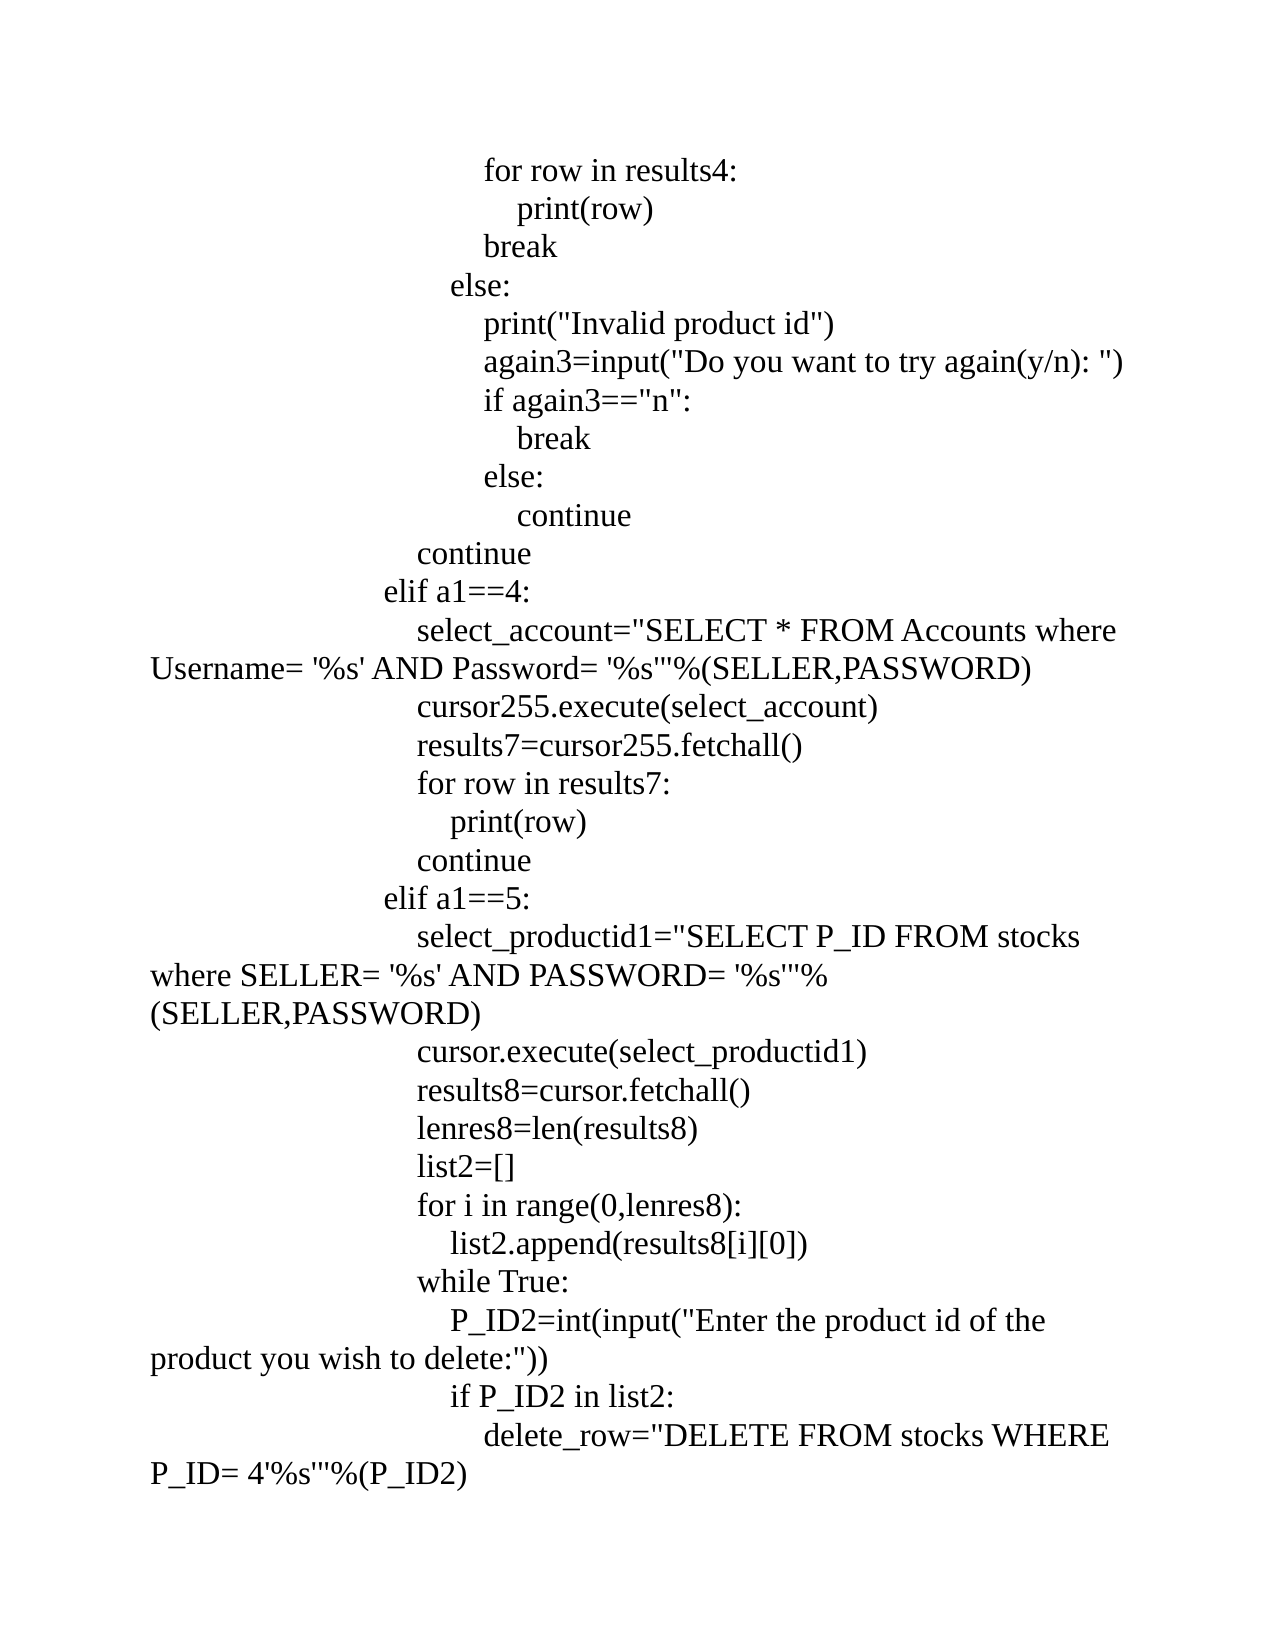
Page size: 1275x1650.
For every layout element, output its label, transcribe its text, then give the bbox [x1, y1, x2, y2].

text results8=cursor.fetchall() [150, 1070, 1125, 1108]
text delete_row="DELETE FROM stocks WHERE P_ID= 4'%s'"%(P_ID2) [150, 1415, 1125, 1492]
text break [150, 227, 1125, 265]
text break [150, 418, 1125, 457]
text while True: [150, 1262, 1125, 1300]
text continue [150, 495, 1125, 533]
text select_account="SELECT * FROM Accounts where Username= '%s' AND Password= '%s'"%(SELLER,PASSWORD) [150, 610, 1125, 687]
text if again3=="n": [150, 380, 1125, 418]
text continue [150, 840, 1125, 878]
text for i in range(0,lenres8): [150, 1185, 1125, 1223]
text continue [150, 533, 1125, 572]
text results7=cursor255.fetchall() [150, 725, 1125, 763]
text list2=[] [150, 1147, 1125, 1185]
text for row in results4: [150, 150, 1125, 188]
text elif a1==5: [150, 878, 1125, 917]
text P_ID2=int(input("Enter the product id of the product you wish to delete:")) [150, 1300, 1125, 1377]
text else: [150, 457, 1125, 495]
text list2.append(results8[i][0]) [150, 1223, 1125, 1262]
text again3=input("Do you want to try again(y/n): ") [150, 342, 1125, 380]
text elif a1==4: [150, 572, 1125, 610]
text else: [150, 265, 1125, 303]
text print(row) [150, 802, 1125, 840]
text print("Invalid product id") [150, 303, 1125, 342]
text for row in results7: [150, 763, 1125, 802]
text if P_ID2 in list2: [150, 1377, 1125, 1415]
text print(row) [150, 188, 1125, 227]
text select_productid1="SELECT P_ID FROM stocks where SELLER= '%s' AND PASSWORD= '%s'"%(SELLER,PASSWORD) [150, 917, 1125, 1032]
text lenres8=len(results8) [150, 1108, 1125, 1147]
text cursor.execute(select_productid1) [150, 1032, 1125, 1070]
text cursor255.execute(select_account) [150, 687, 1125, 725]
